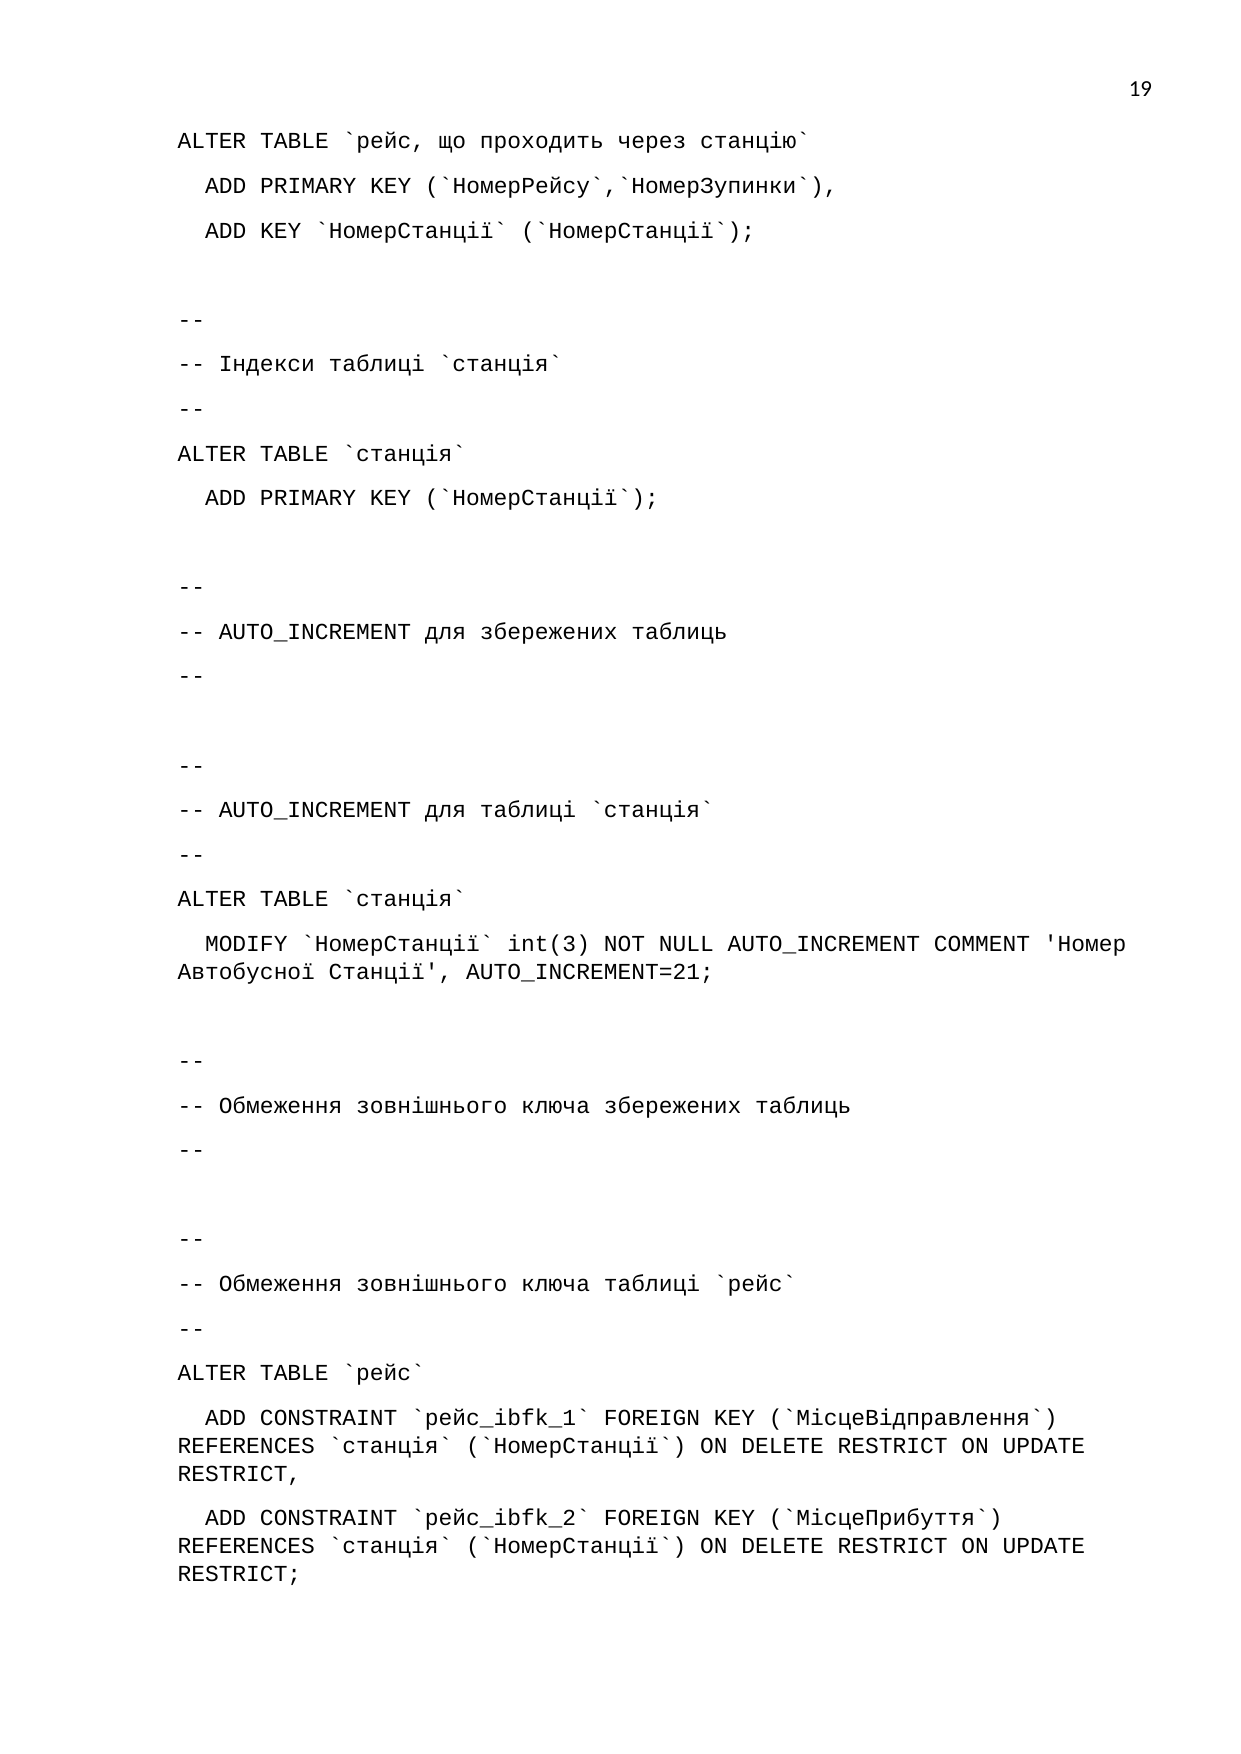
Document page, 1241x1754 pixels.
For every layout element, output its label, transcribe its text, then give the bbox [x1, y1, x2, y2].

text -- [177, 665, 1152, 691]
text -- [177, 1317, 1152, 1343]
text -- Індекси таблиці `станція` [177, 353, 1152, 379]
text -- [177, 1228, 1152, 1254]
text -- [177, 308, 1152, 334]
text -- [177, 397, 1152, 423]
text ALTER TABLE `станція` [177, 888, 1152, 914]
text MODIFY `НомерСтанції` int(3) NOT NULL AUTO_INCREMENT COMMENT 'Номер Автобусної Станції', AUTO_INCREMENT=21; [177, 932, 1152, 986]
text -- [177, 576, 1152, 602]
text -- AUTO_INCREMENT для таблиці `станція` [177, 798, 1152, 824]
text ADD PRIMARY KEY (`НомерСтанції`); [177, 486, 1152, 512]
text -- AUTO_INCREMENT для збережених таблиць [177, 620, 1152, 646]
text -- Обмеження зовнішнього ключа збережених таблиць [177, 1094, 1152, 1120]
text ADD KEY `НомерСтанції` (`НомерСтанції`); [177, 219, 1152, 245]
text ALTER TABLE `рейс` [177, 1361, 1152, 1387]
text -- [177, 1138, 1152, 1164]
text ADD CONSTRAINT `рейс_ibfk_1` FOREIGN KEY (`МісцеВідправлення`) REFERENCES `станція` (`НомерСтанції`) ON DELETE RESTRICT ON UPDATE RESTRICT, [177, 1406, 1152, 1488]
text ADD PRIMARY KEY (`НомерРейсу`,`НомерЗупинки`), [177, 174, 1152, 200]
text -- Обмеження зовнішнього ключа таблиці `рейс` [177, 1272, 1152, 1298]
text ALTER TABLE `станція` [177, 442, 1152, 468]
text -- [177, 754, 1152, 780]
text ADD CONSTRAINT `рейс_ibfk_2` FOREIGN KEY (`МісцеПрибуття`) REFERENCES `станція` (`НомерСтанції`) ON DELETE RESTRICT ON UPDATE RESTRICT; [177, 1506, 1152, 1588]
text -- [177, 1049, 1152, 1075]
text -- [177, 843, 1152, 869]
text ALTER TABLE `рейс, що проходить через станцію` [177, 130, 1152, 156]
